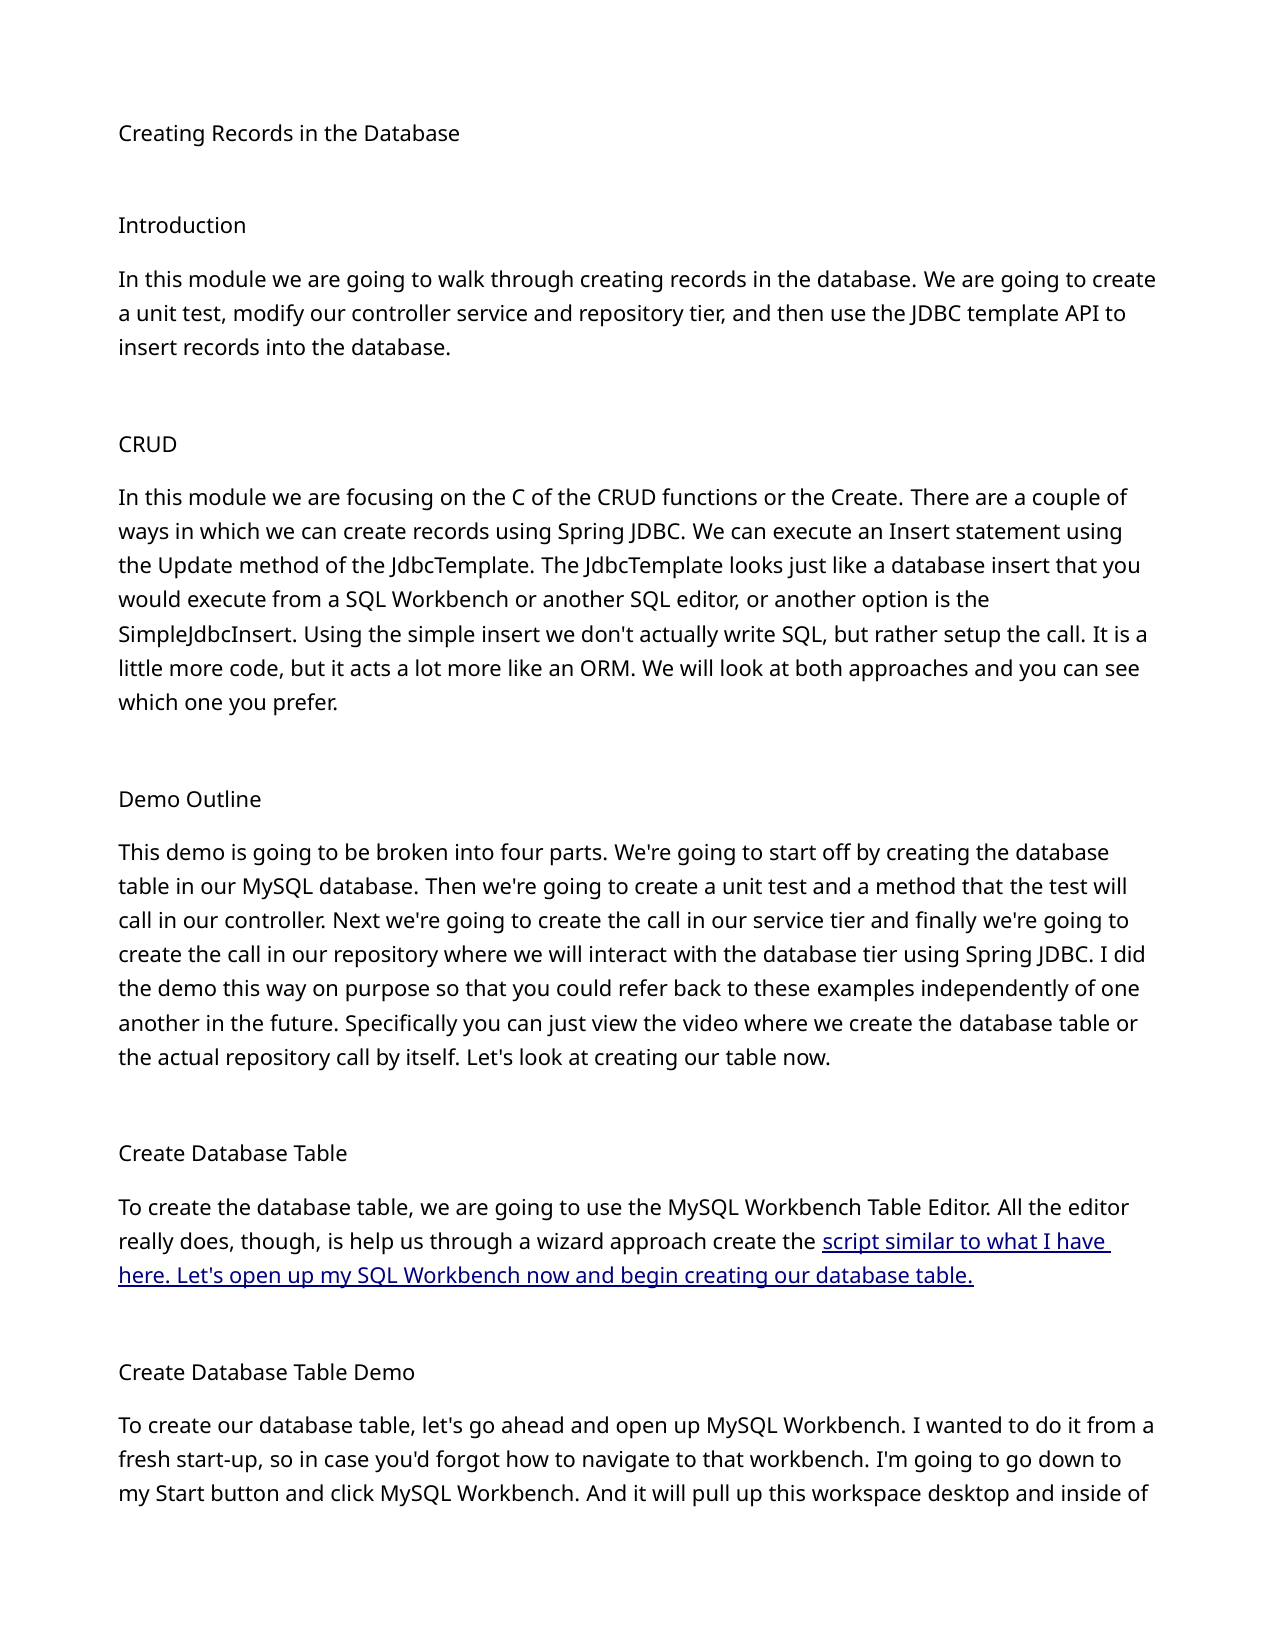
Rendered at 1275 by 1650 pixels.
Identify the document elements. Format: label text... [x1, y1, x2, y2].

text To create the database table, we are going to use the MySQL Workbench Table Editor. All the editor really does, though, is help us through a wizard approach create the script similar to what I have here. Let's open up my SQL Workbench now and begin creating our database table. [118, 1192, 1157, 1290]
subtitle Create Database Table [118, 1138, 1157, 1168]
subtitle Demo Outline [118, 783, 1157, 813]
subtitle CRUD [118, 429, 1157, 458]
text In this module we are focusing on the C of the CRUD functions or the Create. There are a couple of ways in which we can create records using Spring JDBC. We can execute an Insert statement using the Update method of the JdbcTemplate. The JdbcTemplate looks just like a database insert that you would execute from a SQL Workbench or another SQL editor, or another option is the SimpleJdbcInsert. Using the simple insert we don't actually write SQL, but rather setup the call. It is a little more code, but it acts a lot more like an ORM. We will look at both approaches and you can see which one you prefer. [118, 482, 1157, 717]
text In this module we are going to walk through creating records in the database. We are going to create a unit test, modify our controller service and repository tier, and then use the JDBC template API to insert records into the database. [118, 264, 1157, 362]
subtitle Create Database Table Demo [118, 1357, 1157, 1386]
subtitle Creating Records in the Database [118, 118, 1157, 148]
subtitle Introduction [118, 210, 1157, 240]
text To create our database table, let's go ahead and open up MySQL Workbench. I wanted to do it from a fresh start-up, so in case you'd forgot how to navigate to that workbench. I'm going to go down to my Start button and click MySQL Workbench. And it will pull up this workspace desktop and inside of [118, 1410, 1157, 1508]
text This demo is going to be broken into four parts. We're going to start off by creating the database table in our MySQL database. Then we're going to create a unit test and a method that the test will call in our controller. Next we're going to create the call in our service tier and finally we're going to create the call in our repository where we will interact with the database tier using Spring JDBC. I did the demo this way on purpose so that you could refer back to these examples independently of one another in the future. Specifically you can just view the video where we create the database table or the actual repository call by itself. Let's look at creating our table now. [118, 837, 1157, 1072]
